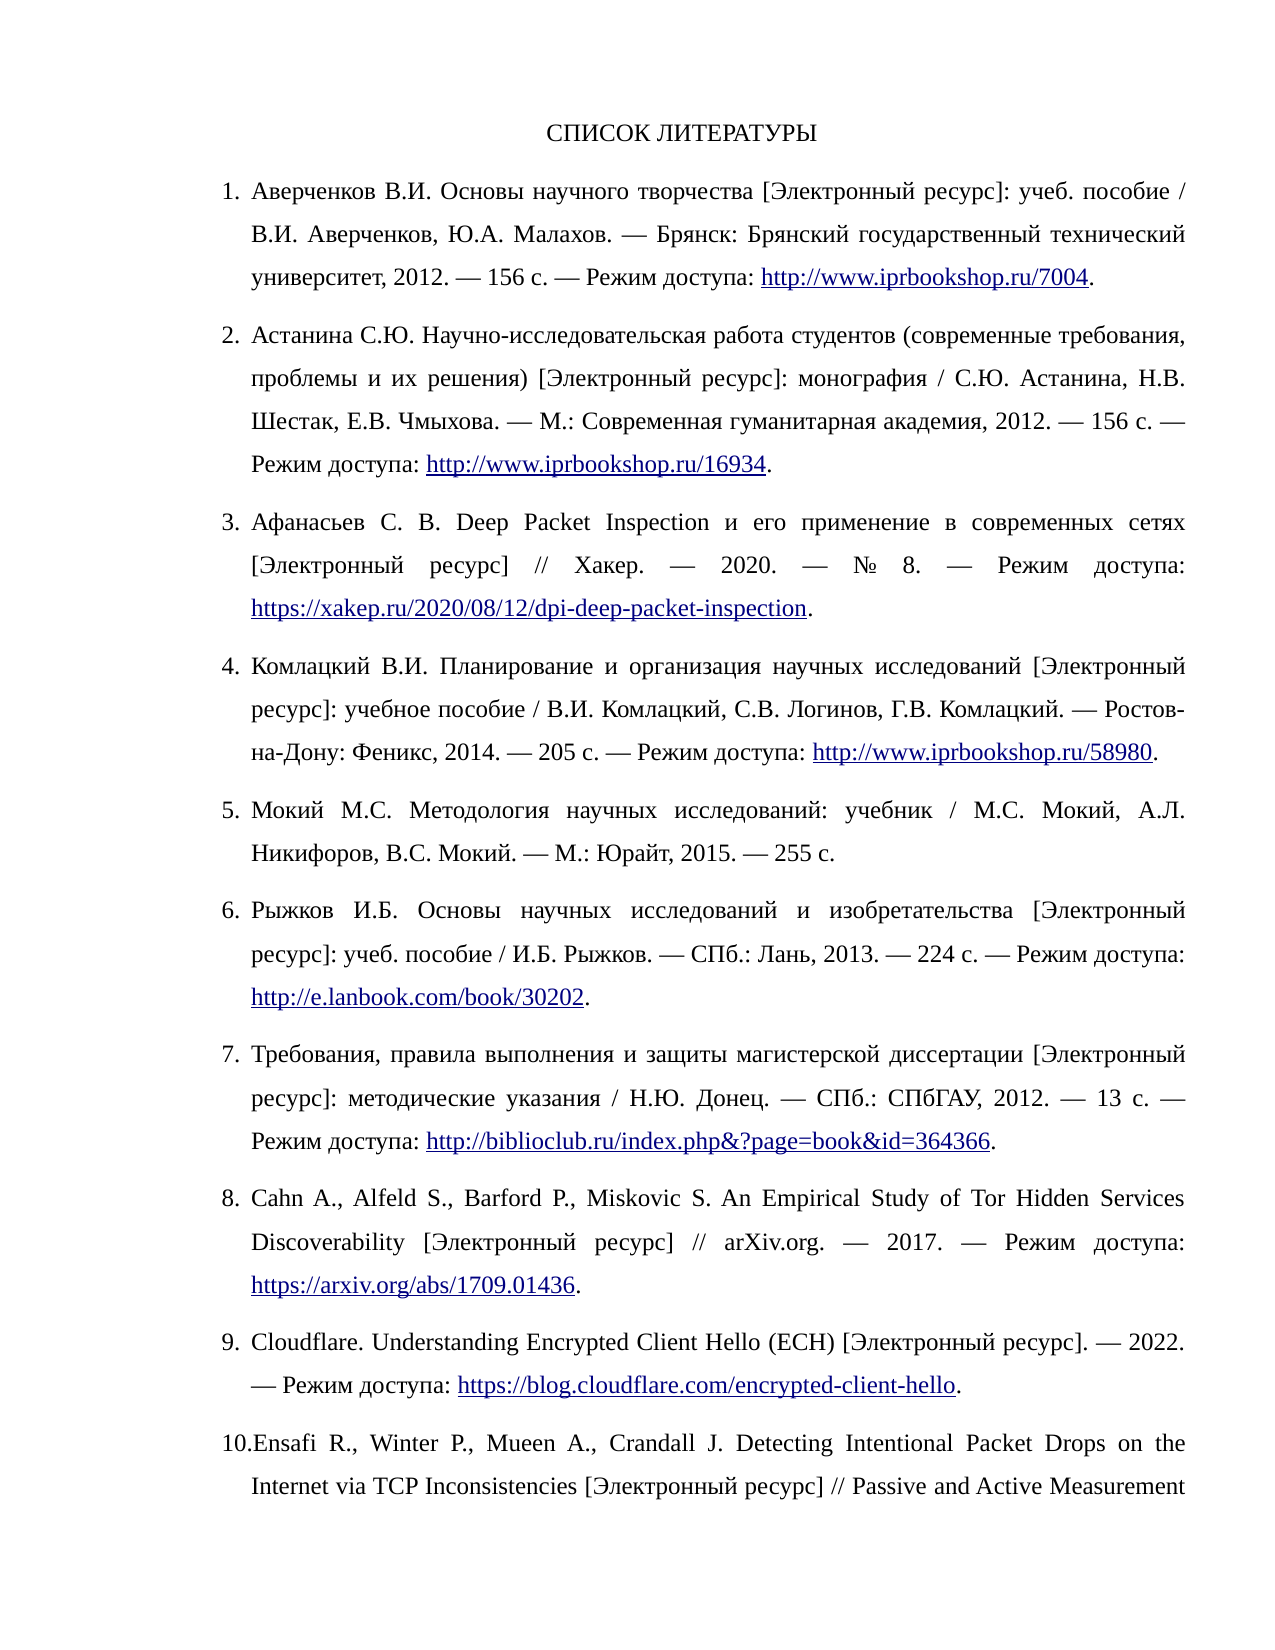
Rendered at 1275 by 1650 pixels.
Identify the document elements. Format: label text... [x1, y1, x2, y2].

list Cloudflare. Understanding Encrypted Client Hello (ECH) [Электронный ресурс]. — 2022. — Режим доступа: https://blog.cloudflare.com/encrypted-client-hello. [221, 1327, 1186, 1399]
list Ensafi R., Winter P., Mueen A., Crandall J. Detecting Intentional Packet Drops on the Internet via TCP Inconsistencies [Электронный ресурс] // Passive and Active Measurement [221, 1428, 1186, 1500]
list Cahn A., Alfeld S., Barford P., Miskovic S. An Empirical Study of Tor Hidden Services Discoverability [Электронный ресурс] // arXiv.org. — 2017. — Режим доступа: https://arxiv.org/abs/1709.01436. [221, 1183, 1186, 1298]
list Требования, правила выполнения и защиты магистерской диссертации [Электронный ресурс]: методические указания / Н.Ю. Донец. — СПб.: СПбГАУ, 2012. — 13 c. — Режим доступа: http://biblioclub.ru/index.php&?page=book&id=364366. [221, 1039, 1186, 1154]
list Астанина С.Ю. Научно-исследовательская работа студентов (современные требования, проблемы и их решения) [Электронный ресурс]: монография / С.Ю. Астанина, Н.В. Шестак, Е.В. Чмыхова. — М.: Современная гуманитарная академия, 2012. — 156 c. — Режим доступа: http://www.iprbookshop.ru/16934. [221, 320, 1186, 478]
list Афанасьев С. В. Deep Packet Inspection и его применение в современных сетях [Электронный ресурс] // Хакер. — 2020. — № 8. — Режим доступа: https://xakep.ru/2020/08/12/dpi-deep-packet-inspection. [221, 507, 1186, 622]
text СПИСОК ЛИТЕРАТУРЫ [177, 118, 1186, 147]
list Комлацкий В.И. Планирование и организация научных исследований [Электронный ресурс]: учебное пособие / В.И. Комлацкий, С.В. Логинов, Г.В. Комлацкий. — Ростов-на-Дону: Феникс, 2014. — 205 c. — Режим доступа: http://www.iprbookshop.ru/58980. [221, 651, 1186, 766]
list Мокий М.С. Методология научных исследований: учебник / М.С. Мокий, А.Л. Никифоров, В.С. Мокий. — М.: Юрайт, 2015. — 255 с. [221, 795, 1186, 867]
list Аверченков В.И. Основы научного творчества [Электронный ресурс]: учеб. пособие / В.И. Аверченков, Ю.А. Малахов. — Брянск: Брянский государственный технический университет, 2012. — 156 c. — Режим доступа: http://www.iprbookshop.ru/7004. [221, 176, 1186, 291]
list Рыжков И.Б. Основы научных исследований и изобретательства [Электронный ресурс]: учеб. пособие / И.Б. Рыжков. — СПб.: Лань, 2013. — 224 с. — Режим доступа: http://e.lanbook.com/book/30202. [221, 896, 1186, 1011]
